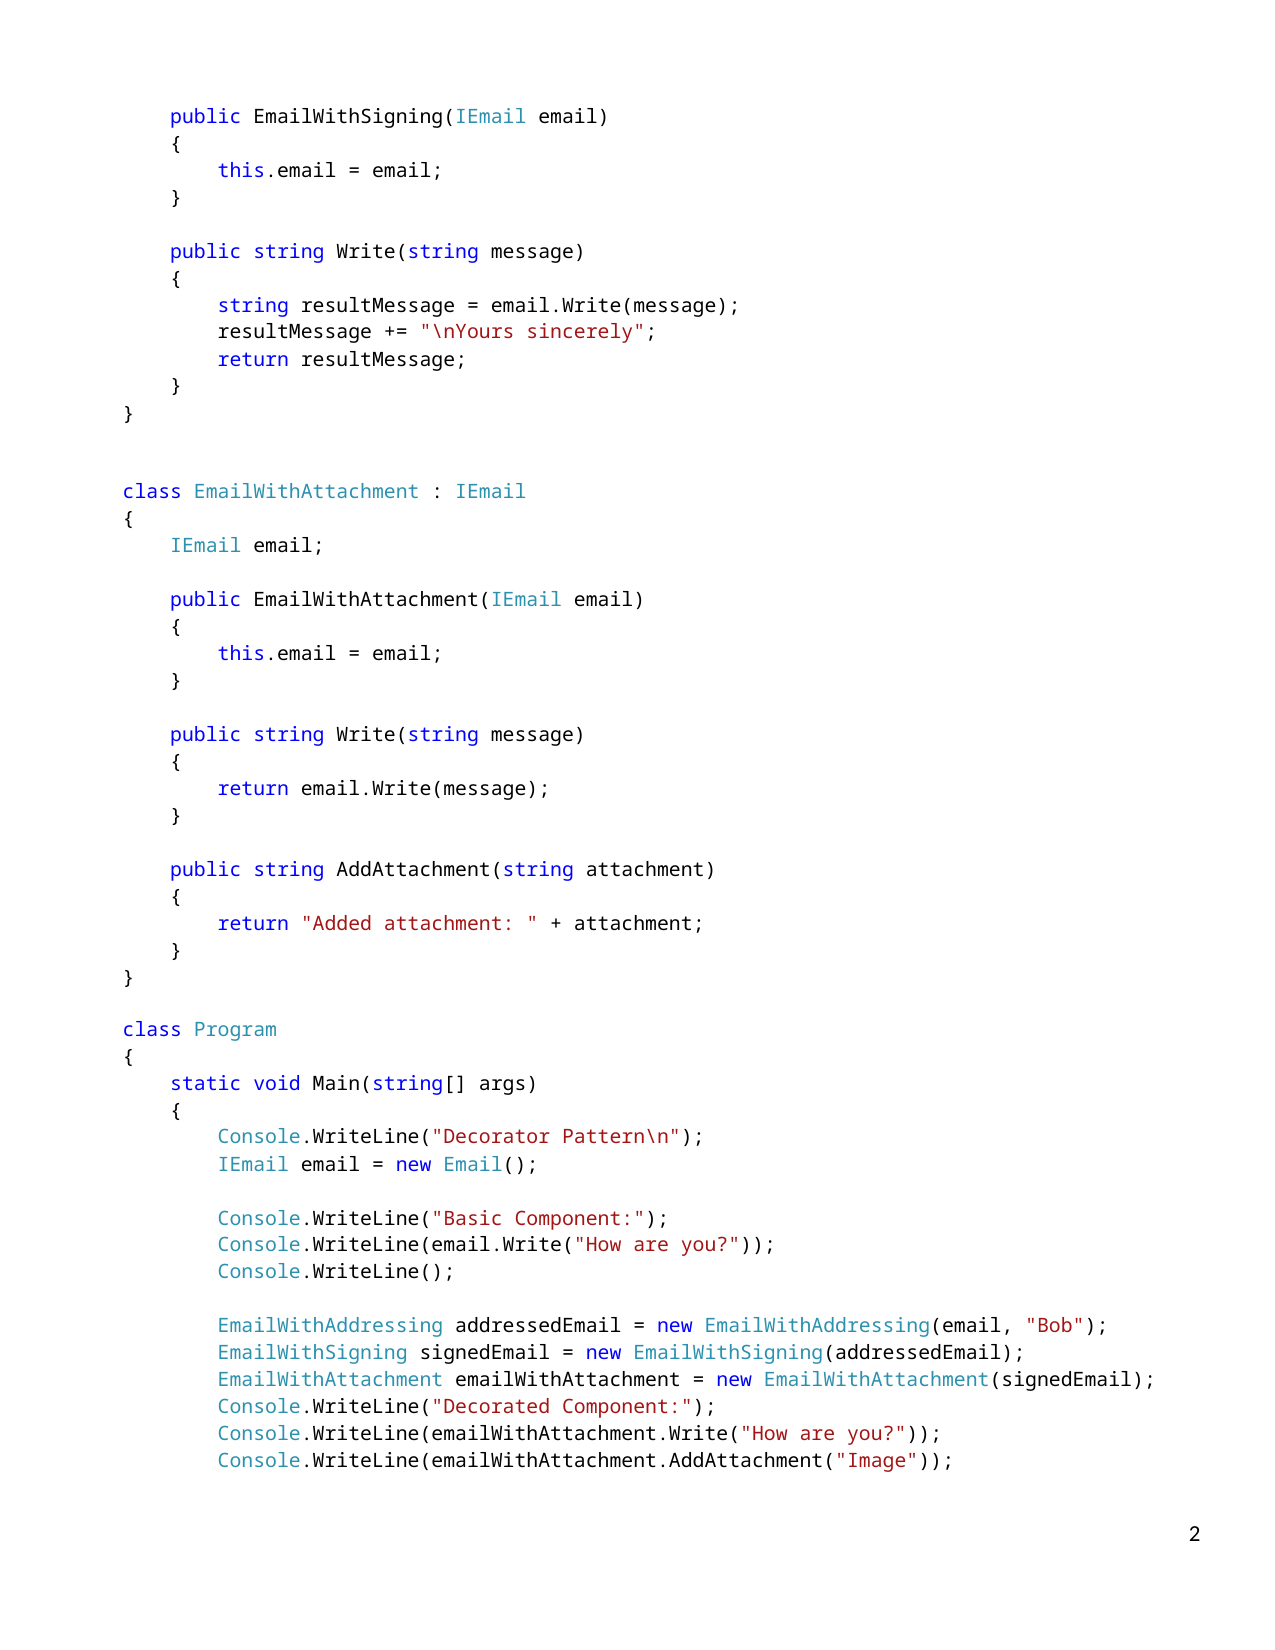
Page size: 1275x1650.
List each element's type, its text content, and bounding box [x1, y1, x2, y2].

text static void Main(string[] args) [75, 1069, 1200, 1096]
text } [75, 666, 1200, 693]
text } [75, 372, 1200, 399]
text EmailWithSigning signedEmail = new EmailWithSigning(addressedEmail); [75, 1339, 1200, 1366]
text Console.WriteLine(emailWithAttachment.AddAttachment("Image")); [75, 1447, 1200, 1473]
text IEmail email; [75, 531, 1200, 558]
text public EmailWithSigning(IEmail email) [75, 102, 1200, 129]
text EmailWithAddressing addressedEmail = new EmailWithAddressing(email, "Bob"); [75, 1312, 1200, 1339]
text class Program [75, 1015, 1200, 1042]
text } [75, 801, 1200, 828]
text Console.WriteLine(emailWithAttachment.Write("How are you?")); [75, 1419, 1200, 1447]
text class EmailWithAttachment : IEmail [75, 477, 1200, 504]
text string resultMessage = email.Write(message); [75, 291, 1200, 318]
text } [75, 963, 1200, 990]
text } [75, 399, 1200, 426]
text return "Added attachment: " + attachment; [75, 909, 1200, 936]
text { [75, 882, 1200, 909]
text { [75, 747, 1200, 774]
text IEmail email = new Email(); [75, 1150, 1200, 1177]
text return email.Write(message); [75, 774, 1200, 801]
text this.email = email; [75, 639, 1200, 666]
text { [75, 504, 1200, 531]
text public string Write(string message) [75, 720, 1200, 747]
text public string AddAttachment(string attachment) [75, 855, 1200, 882]
text } [75, 936, 1200, 963]
text resultMessage += "\nYours sincerely"; [75, 318, 1200, 345]
text { [75, 1096, 1200, 1123]
text { [75, 1042, 1200, 1069]
text Console.WriteLine("Decorator Pattern\n"); [75, 1123, 1200, 1150]
text { [75, 129, 1200, 156]
text Console.WriteLine("Basic Component:"); [75, 1204, 1200, 1231]
text public EmailWithAttachment(IEmail email) [75, 585, 1200, 612]
text } [75, 183, 1200, 210]
text Console.WriteLine("Decorated Component:"); [75, 1393, 1200, 1419]
text EmailWithAttachment emailWithAttachment = new EmailWithAttachment(signedEmail); [75, 1366, 1200, 1393]
text public string Write(string message) [75, 237, 1200, 264]
text { [75, 264, 1200, 291]
text Console.WriteLine(email.Write("How are you?")); [75, 1231, 1200, 1258]
text this.email = email; [75, 156, 1200, 183]
text return resultMessage; [75, 345, 1200, 372]
text Console.WriteLine(); [75, 1258, 1200, 1285]
text { [75, 612, 1200, 639]
